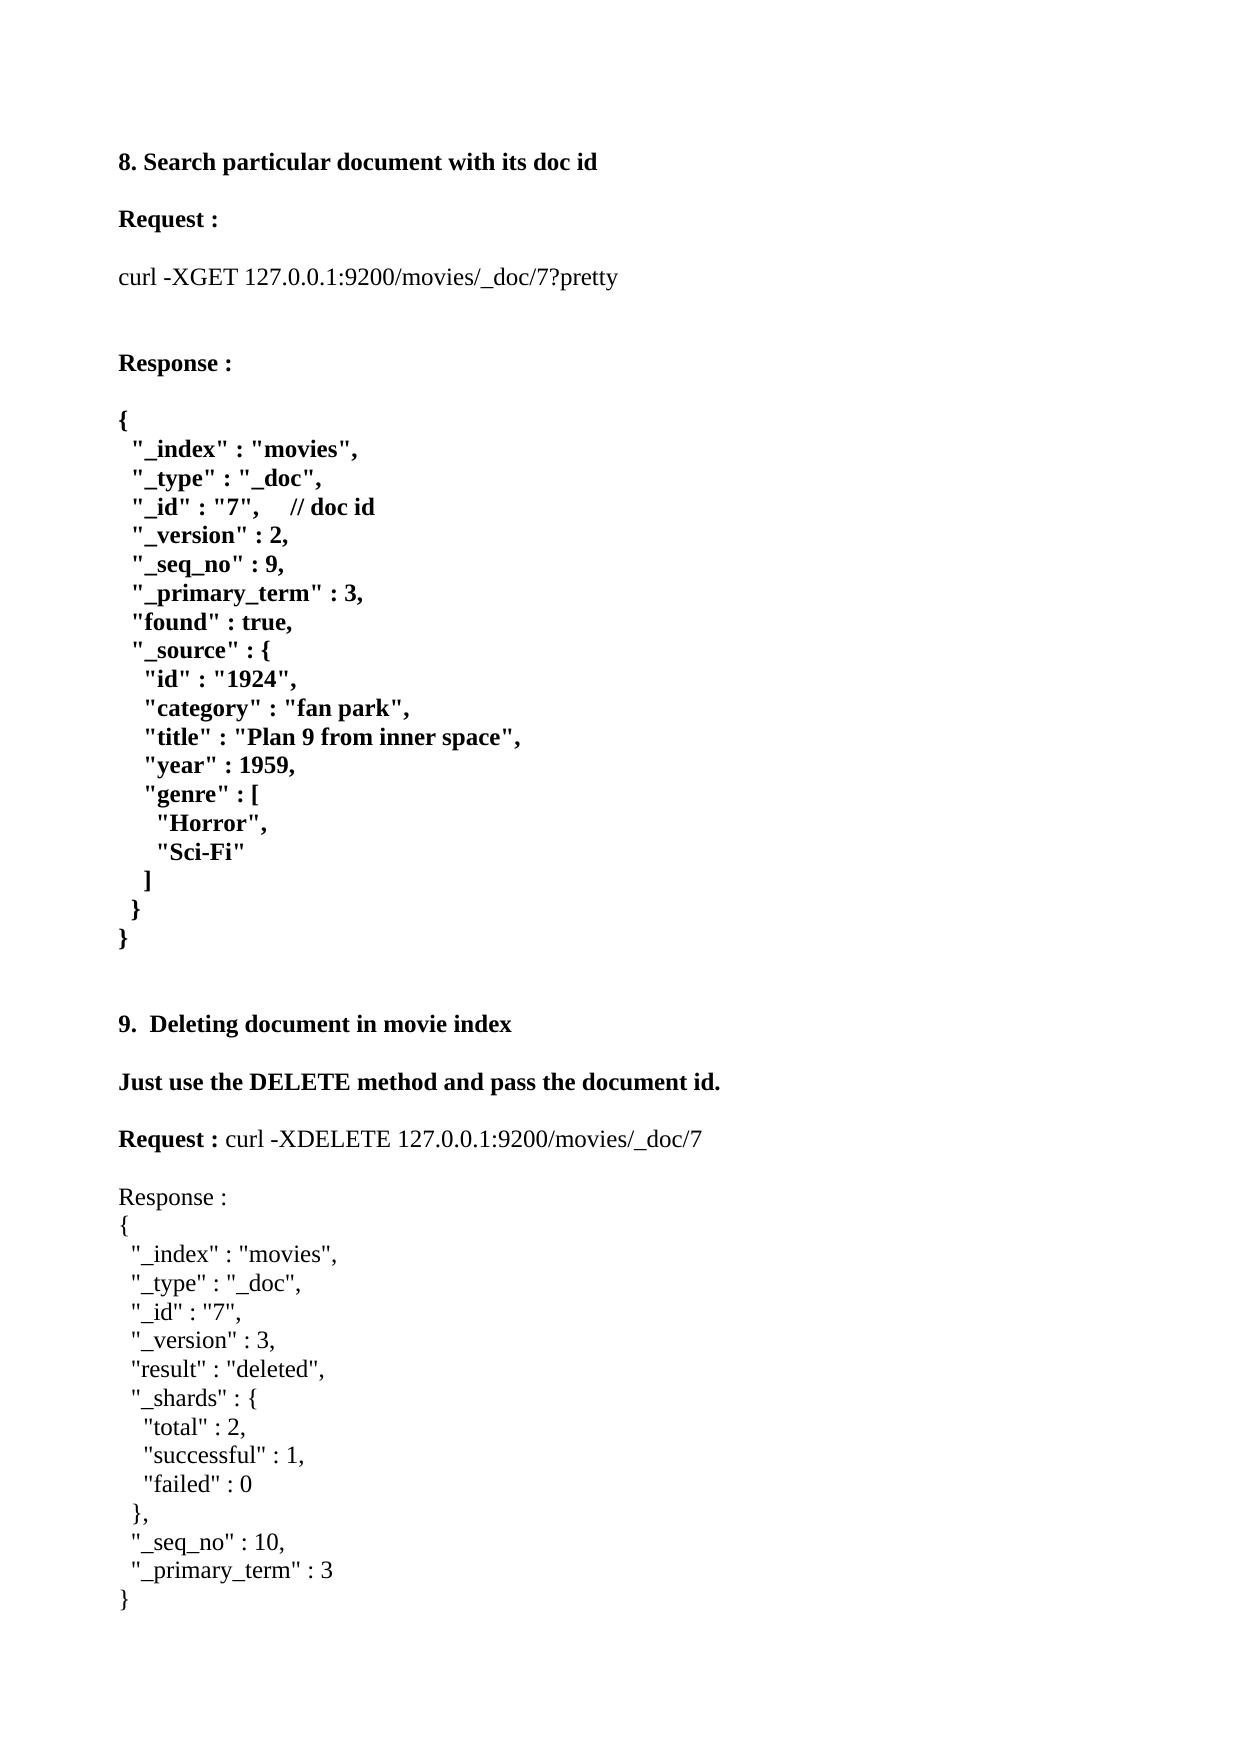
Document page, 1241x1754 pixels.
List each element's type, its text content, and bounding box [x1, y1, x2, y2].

text "id" : "1924", [118, 664, 1122, 693]
text } [118, 923, 1122, 952]
text "title" : "Plan 9 from inner space", [118, 722, 1122, 751]
text { [118, 1211, 1122, 1239]
text Just use the DELETE method and pass the document id. [118, 1067, 1122, 1096]
text 9. Deleting document in movie index [118, 1009, 1122, 1038]
text "_primary_term" : 3, [118, 578, 1122, 607]
text ] [118, 866, 1122, 894]
text "found" : true, [118, 607, 1122, 636]
text "_version" : 2, [118, 521, 1122, 549]
text "_seq_no" : 10, [118, 1527, 1122, 1556]
text Response : [118, 1182, 1122, 1211]
text "total" : 2, [118, 1412, 1122, 1441]
text { [118, 406, 1122, 434]
text "Horror", [118, 808, 1122, 837]
text "genre" : [ [118, 779, 1122, 808]
text Response : [118, 348, 1122, 377]
text "_shards" : { [118, 1383, 1122, 1412]
text }, [118, 1498, 1122, 1527]
text } [118, 1584, 1122, 1613]
text "year" : 1959, [118, 751, 1122, 779]
text curl -XGET 127.0.0.1:9200/movies/_doc/7?pretty [118, 262, 1122, 291]
text 8. Search particular document with its doc id [118, 147, 1122, 176]
text Request : curl -XDELETE 127.0.0.1:9200/movies/_doc/7 [118, 1124, 1122, 1153]
text "_primary_term" : 3 [118, 1556, 1122, 1584]
text "_type" : "_doc", [118, 463, 1122, 492]
text "_source" : { [118, 636, 1122, 664]
text "_id" : "7", // doc id [118, 492, 1122, 521]
text "_version" : 3, [118, 1326, 1122, 1354]
text "successful" : 1, [118, 1441, 1122, 1469]
text "result" : "deleted", [118, 1354, 1122, 1383]
text "_index" : "movies", [118, 1239, 1122, 1268]
text "_index" : "movies", [118, 434, 1122, 463]
text Request : [118, 204, 1122, 233]
text } [118, 894, 1122, 923]
text "Sci-Fi" [118, 837, 1122, 866]
text "_seq_no" : 9, [118, 549, 1122, 578]
text "failed" : 0 [118, 1469, 1122, 1498]
text "_id" : "7", [118, 1297, 1122, 1326]
text "category" : "fan park", [118, 693, 1122, 722]
text "_type" : "_doc", [118, 1268, 1122, 1297]
